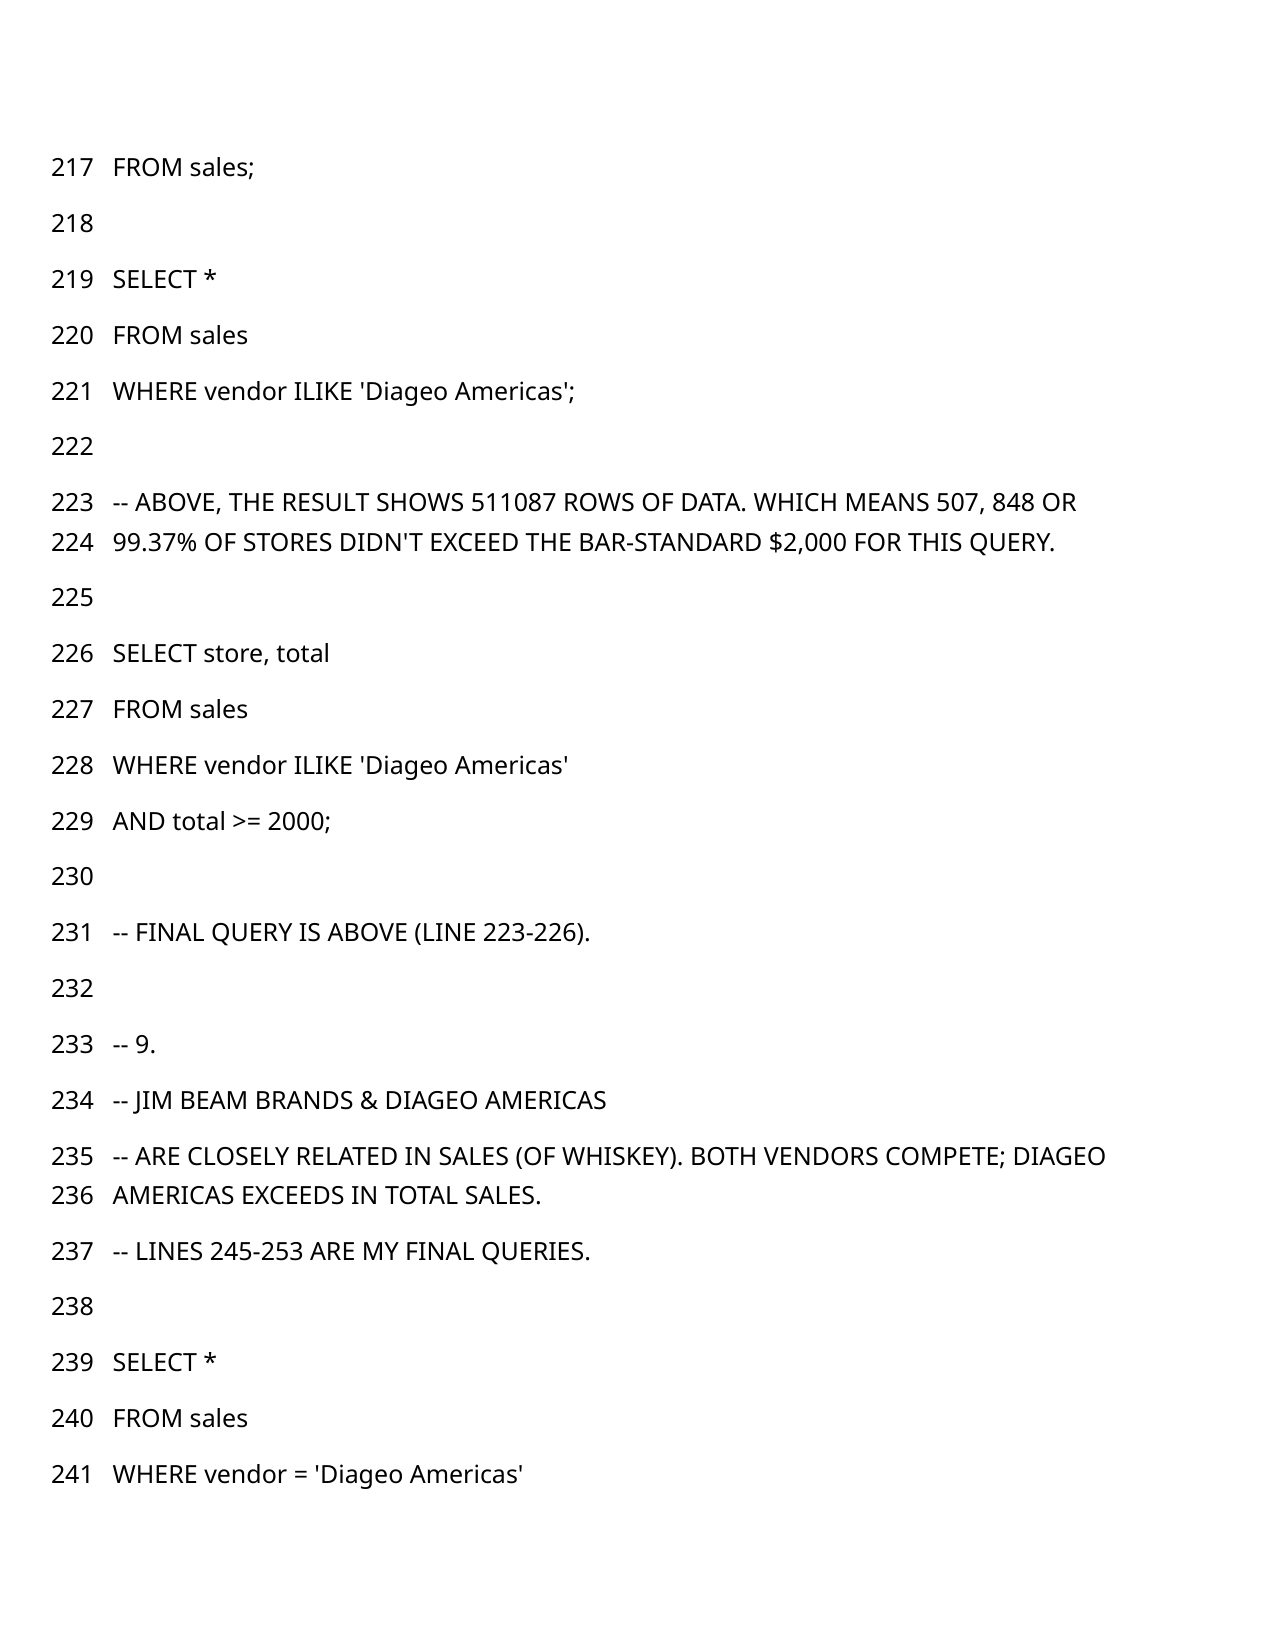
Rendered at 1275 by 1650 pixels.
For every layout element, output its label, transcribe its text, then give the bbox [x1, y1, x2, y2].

text -- LINES 245-253 ARE MY FINAL QUERIES. [112, 1233, 1162, 1267]
text WHERE vendor ILIKE 'Diageo Americas' [112, 747, 1162, 782]
text SELECT * [112, 1345, 1162, 1379]
text SELECT * [112, 262, 1162, 296]
text AND total >= 2000; [112, 803, 1162, 837]
text WHERE vendor = 'Diageo Americas' [112, 1457, 1162, 1491]
text -- 9. [112, 1027, 1162, 1061]
text FROM sales [112, 1401, 1162, 1435]
text SELECT store, total [112, 636, 1162, 670]
text WHERE vendor ILIKE 'Diageo Americas'; [112, 373, 1162, 407]
text FROM sales [112, 692, 1162, 726]
text -- JIM BEAM BRANDS & DIAGEO AMERICAS [112, 1082, 1162, 1117]
text FROM sales [112, 317, 1162, 352]
text -- ABOVE, THE RESULT SHOWS 511087 ROWS OF DATA. WHICH MEANS 507, 848 OR 99.37% OF STORES DIDN'T EXCEED THE BAR-STANDARD $2,000 FOR THIS QUERY. [112, 485, 1162, 558]
text -- FINAL QUERY IS ABOVE (LINE 223-226). [112, 915, 1162, 949]
text FROM sales; [112, 150, 1162, 184]
text -- ARE CLOSELY RELATED IN SALES (OF WHISKEY). BOTH VENDORS COMPETE; DIAGEO AMERICAS EXCEEDS IN TOTAL SALES. [112, 1138, 1162, 1212]
